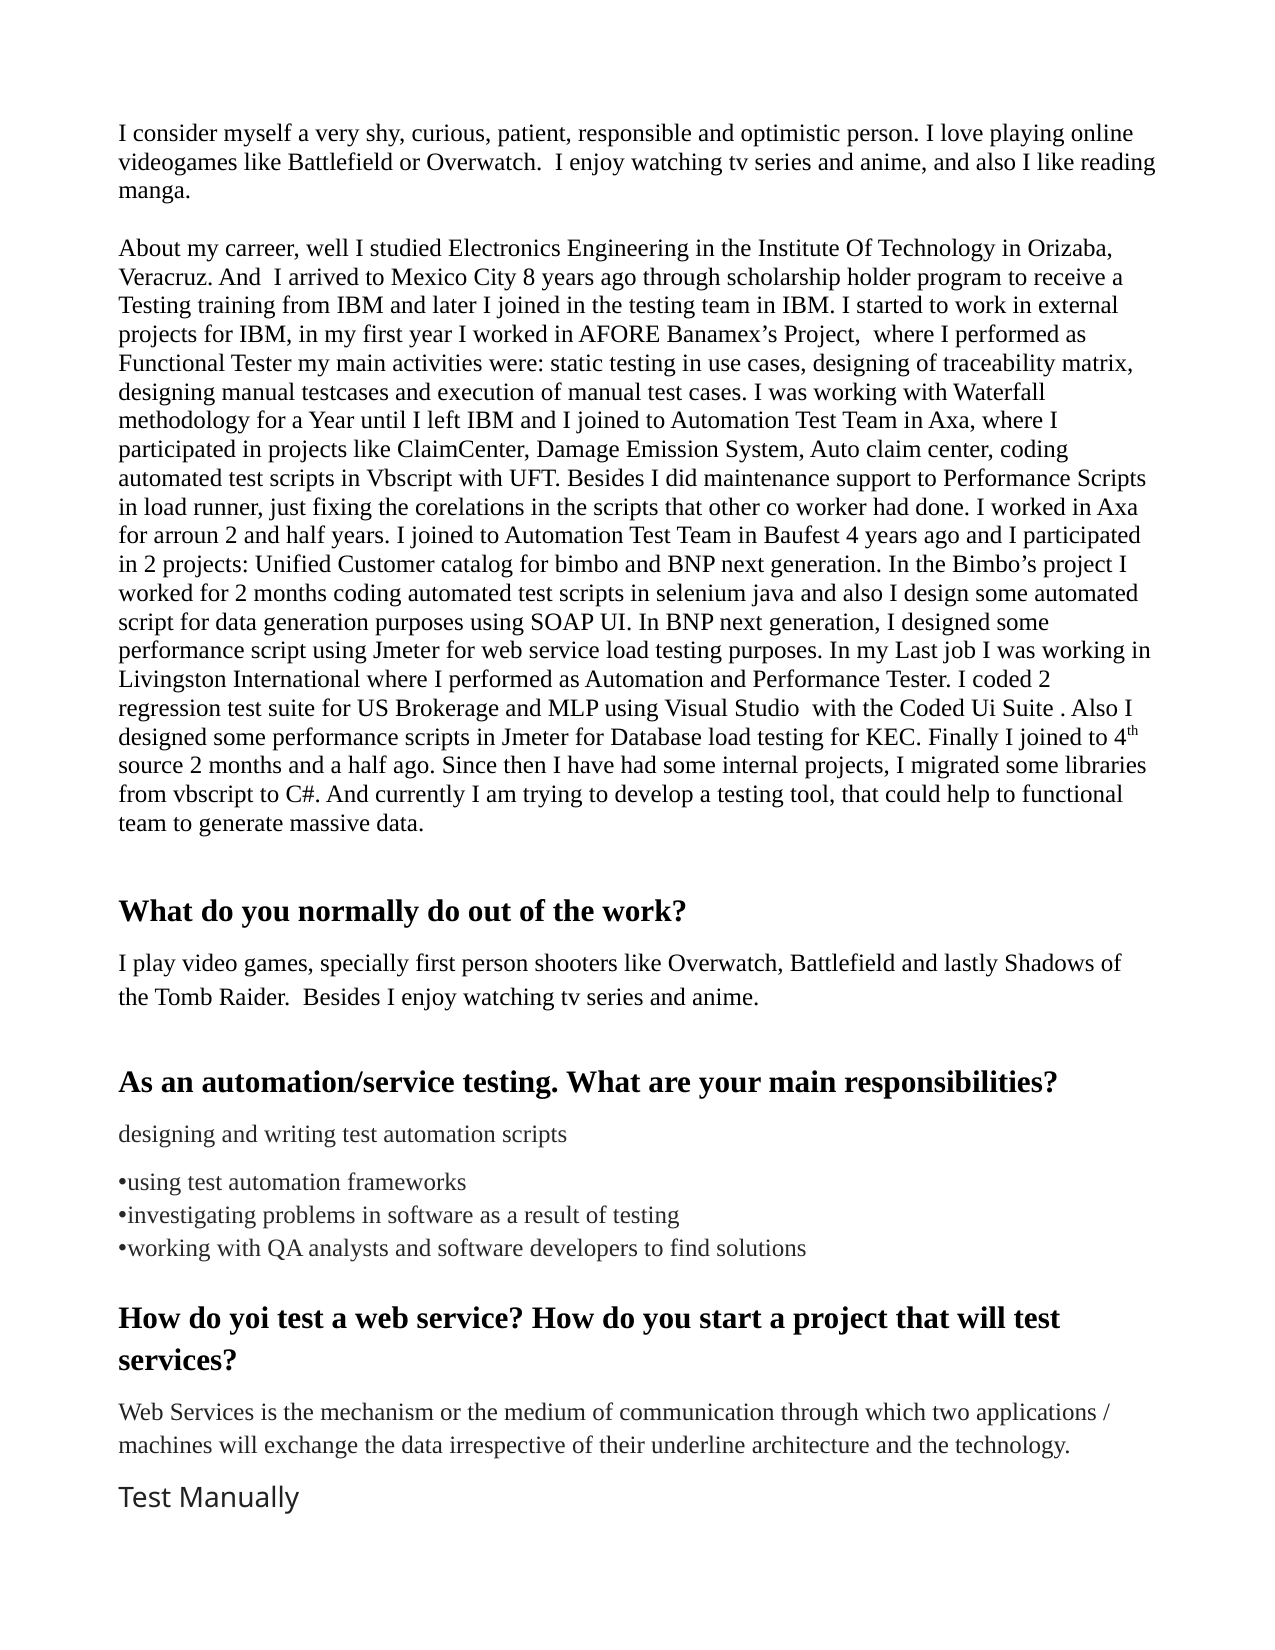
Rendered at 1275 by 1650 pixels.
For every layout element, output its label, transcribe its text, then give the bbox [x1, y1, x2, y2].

list working with QA analysts and software developers to find solutions [118, 1233, 1157, 1261]
text Test Manually [118, 1477, 1157, 1516]
list using test automation frameworks [118, 1167, 1157, 1195]
text How do yoi test a web service? How do you start a project that will test services? [118, 1266, 1157, 1377]
list investigating problems in software as a result of testing [118, 1200, 1157, 1228]
text About my carreer, well I studied Electronics Engineering in the Institute Of Technology in Orizaba, Veracruz. And I arrived to Mexico City 8 years ago through scholarship holder program to receive a Testing training from IBM and later I joined in the testing team in IBM. I started to work in external projects for IBM, in my first year I worked in AFORE Banamex’s Project, where I performed as Functional Tester my main activities were: static testing in use cases, designing of traceability matrix, designing manual testcases and execution of manual test cases. I was working with Waterfall methodology for a Year until I left IBM and I joined to Automation Test Team in Axa, where I participated in projects like ClaimCenter, Damage Emission System, Auto claim center, coding automated test scripts in Vbscript with UFT. Besides I did maintenance support to Performance Scripts in load runner, just fixing the corelations in the scripts that other co worker had done. I worked in Axa for arroun 2 and half years. I joined to Automation Test Team in Baufest 4 years ago and I participated in 2 projects: Unified Customer catalog for bimbo and BNP next generation. In the Bimbo’s project I worked for 2 months coding automated test scripts in selenium java and also I design some automated script for data generation purposes using SOAP UI. In BNP next generation, I designed some performance script using Jmeter for web service load testing purposes. In my Last job I was working in Livingston International where I performed as Automation and Performance Tester. I coded 2 regression test suite for US Brokerage and MLP using Visual Studio with the Coded Ui Suite . Also I designed some performance scripts in Jmeter for Database load testing for KEC. Finally I joined to 4th source 2 months and a half ago. Since then I have had some internal projects, I migrated some libraries from vbscript to C#. And currently I am trying to develop a testing tool, that could help to functional team to generate massive data. [118, 233, 1157, 837]
text What do you normally do out of the work? [118, 893, 1157, 929]
text As an automation/service testing. What are your main responsibilities? [118, 1029, 1157, 1099]
text designing and writing test automation scripts [118, 1119, 1157, 1148]
text I consider myself a very shy, curious, patient, responsible and optimistic person. I love playing online videogames like Battlefield or Overwatch. I enjoy watching tv series and anime, and also I like reading manga. [118, 118, 1157, 204]
text Web Services is the mechanism or the medium of communication through which two applications / machines will exchange the data irrespective of their underline architecture and the technology. [118, 1397, 1157, 1459]
text I play video games, specially first person shooters like Overwatch, Battlefield and lastly Shadows of the Tomb Raider. Besides I enjoy watching tv series and anime. [118, 948, 1157, 1010]
